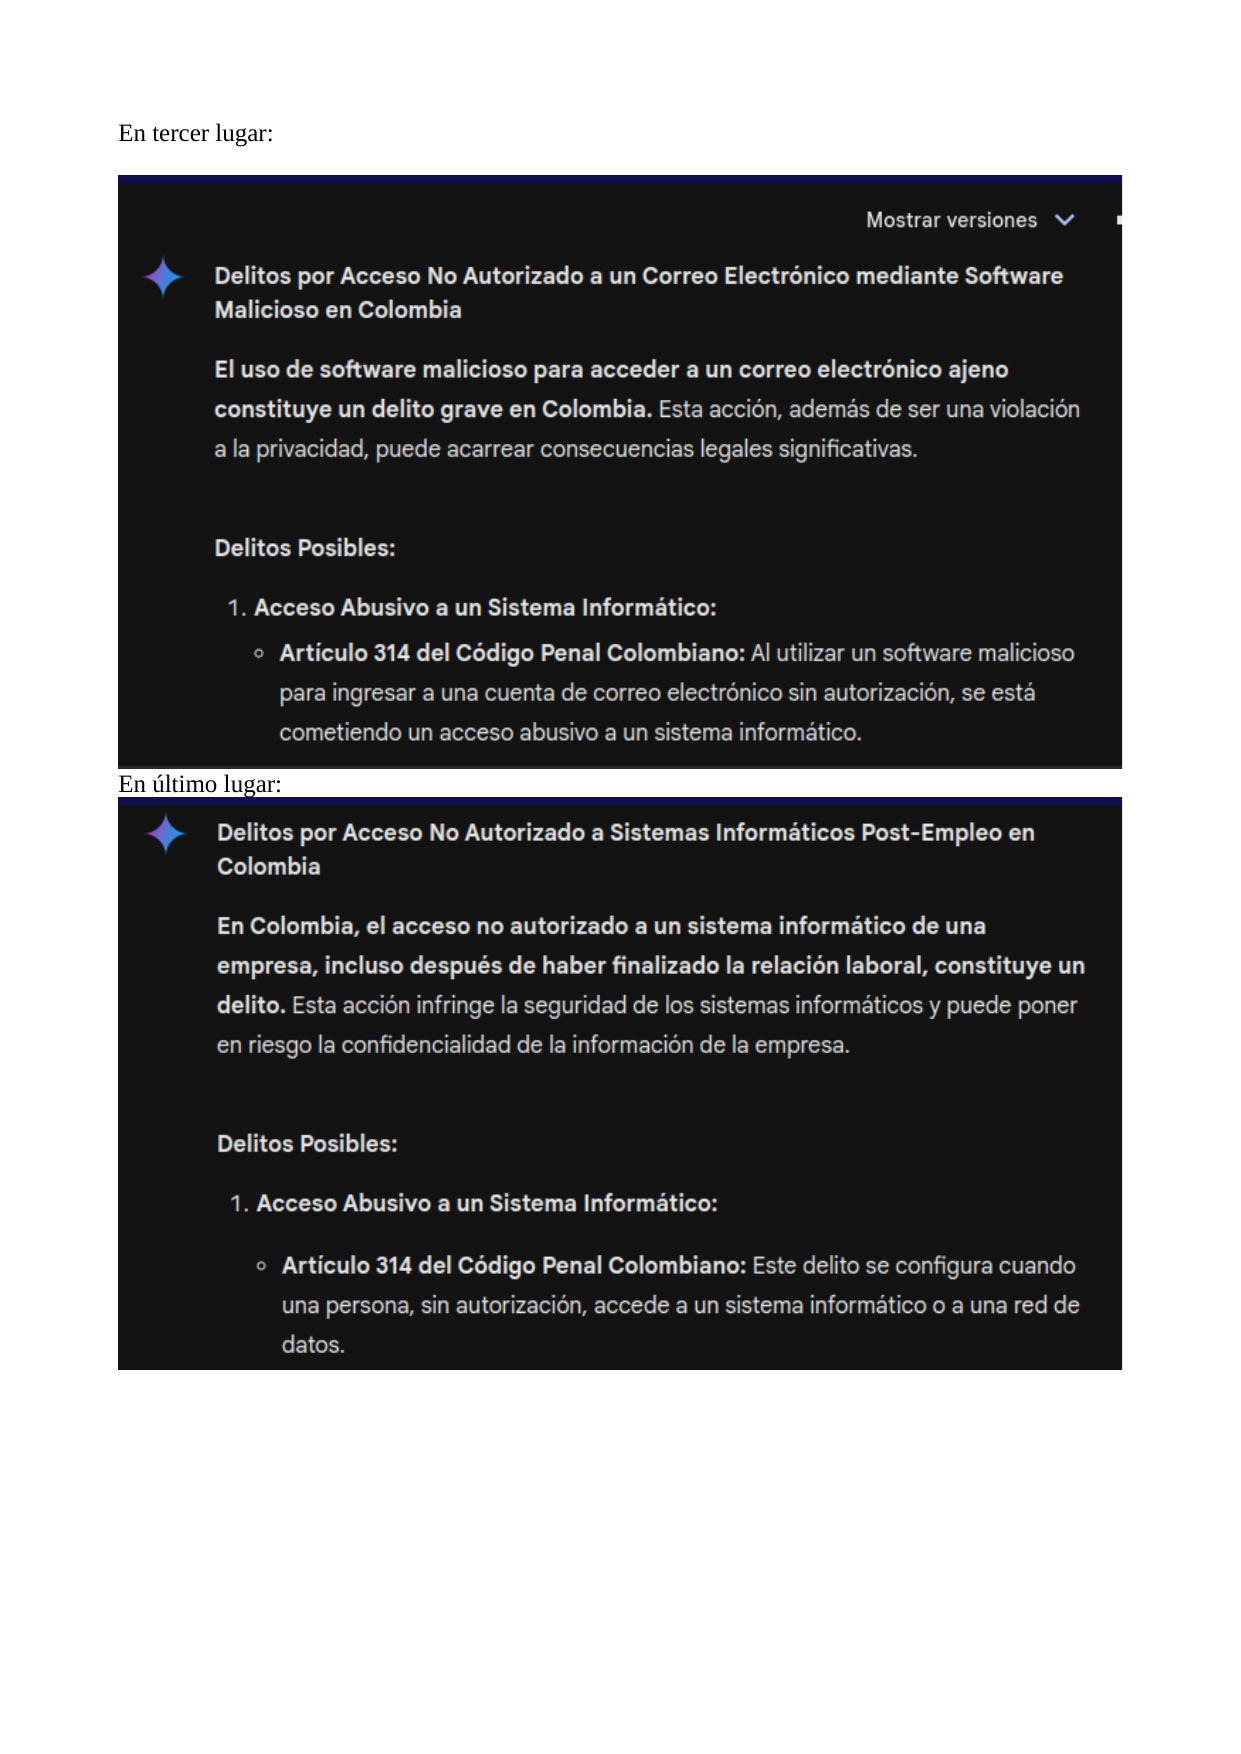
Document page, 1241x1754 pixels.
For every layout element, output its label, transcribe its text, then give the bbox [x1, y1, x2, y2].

picture [118, 175, 1123, 769]
text En tercer lugar: [118, 118, 1122, 147]
text En último lugar: [118, 769, 1122, 797]
picture [118, 797, 1123, 1370]
